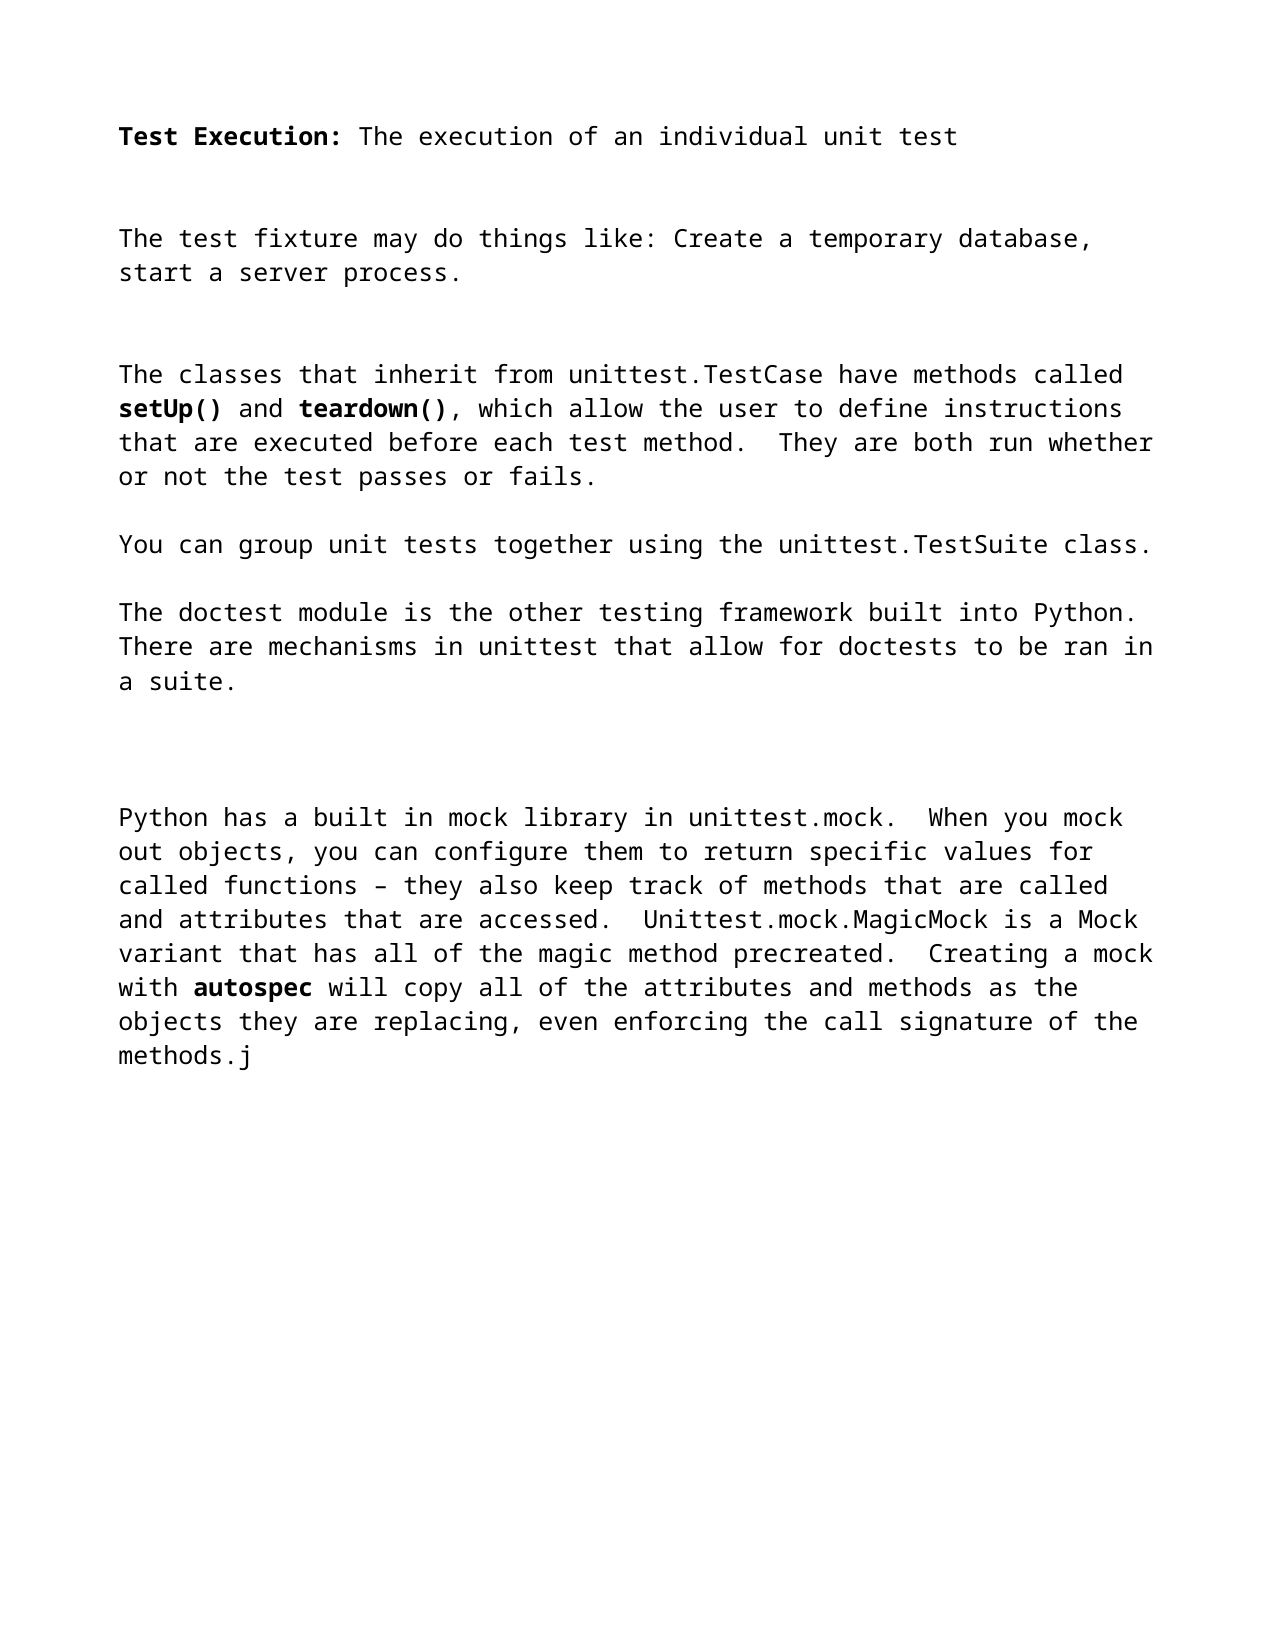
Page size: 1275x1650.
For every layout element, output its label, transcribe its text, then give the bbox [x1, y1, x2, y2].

text You can group unit tests together using the unittest.TestSuite class. [118, 527, 1157, 561]
text Test Execution: The execution of an individual unit test [118, 118, 1157, 152]
text Python has a built in mock library in unittest.mock. When you mock out objects, you can configure them to return specific values for called functions – they also keep track of methods that are called and attributes that are accessed. Unittest.mock.MagicMock is a Mock variant that has all of the magic method precreated. Creating a mock with autospec will copy all of the attributes and methods as the objects they are replacing, even enforcing the call signature of the methods.j [118, 799, 1157, 1072]
text The test fixture may do things like: Create a temporary database, start a server process. [118, 220, 1157, 288]
text The classes that inherit from unittest.TestCase have methods called setUp() and teardown(), which allow the user to define instructions that are executed before each test method. They are both run whether or not the test passes or fails. [118, 357, 1157, 493]
text The doctest module is the other testing framework built into Python. There are mechanisms in unittest that allow for doctests to be ran in a suite. [118, 595, 1157, 697]
